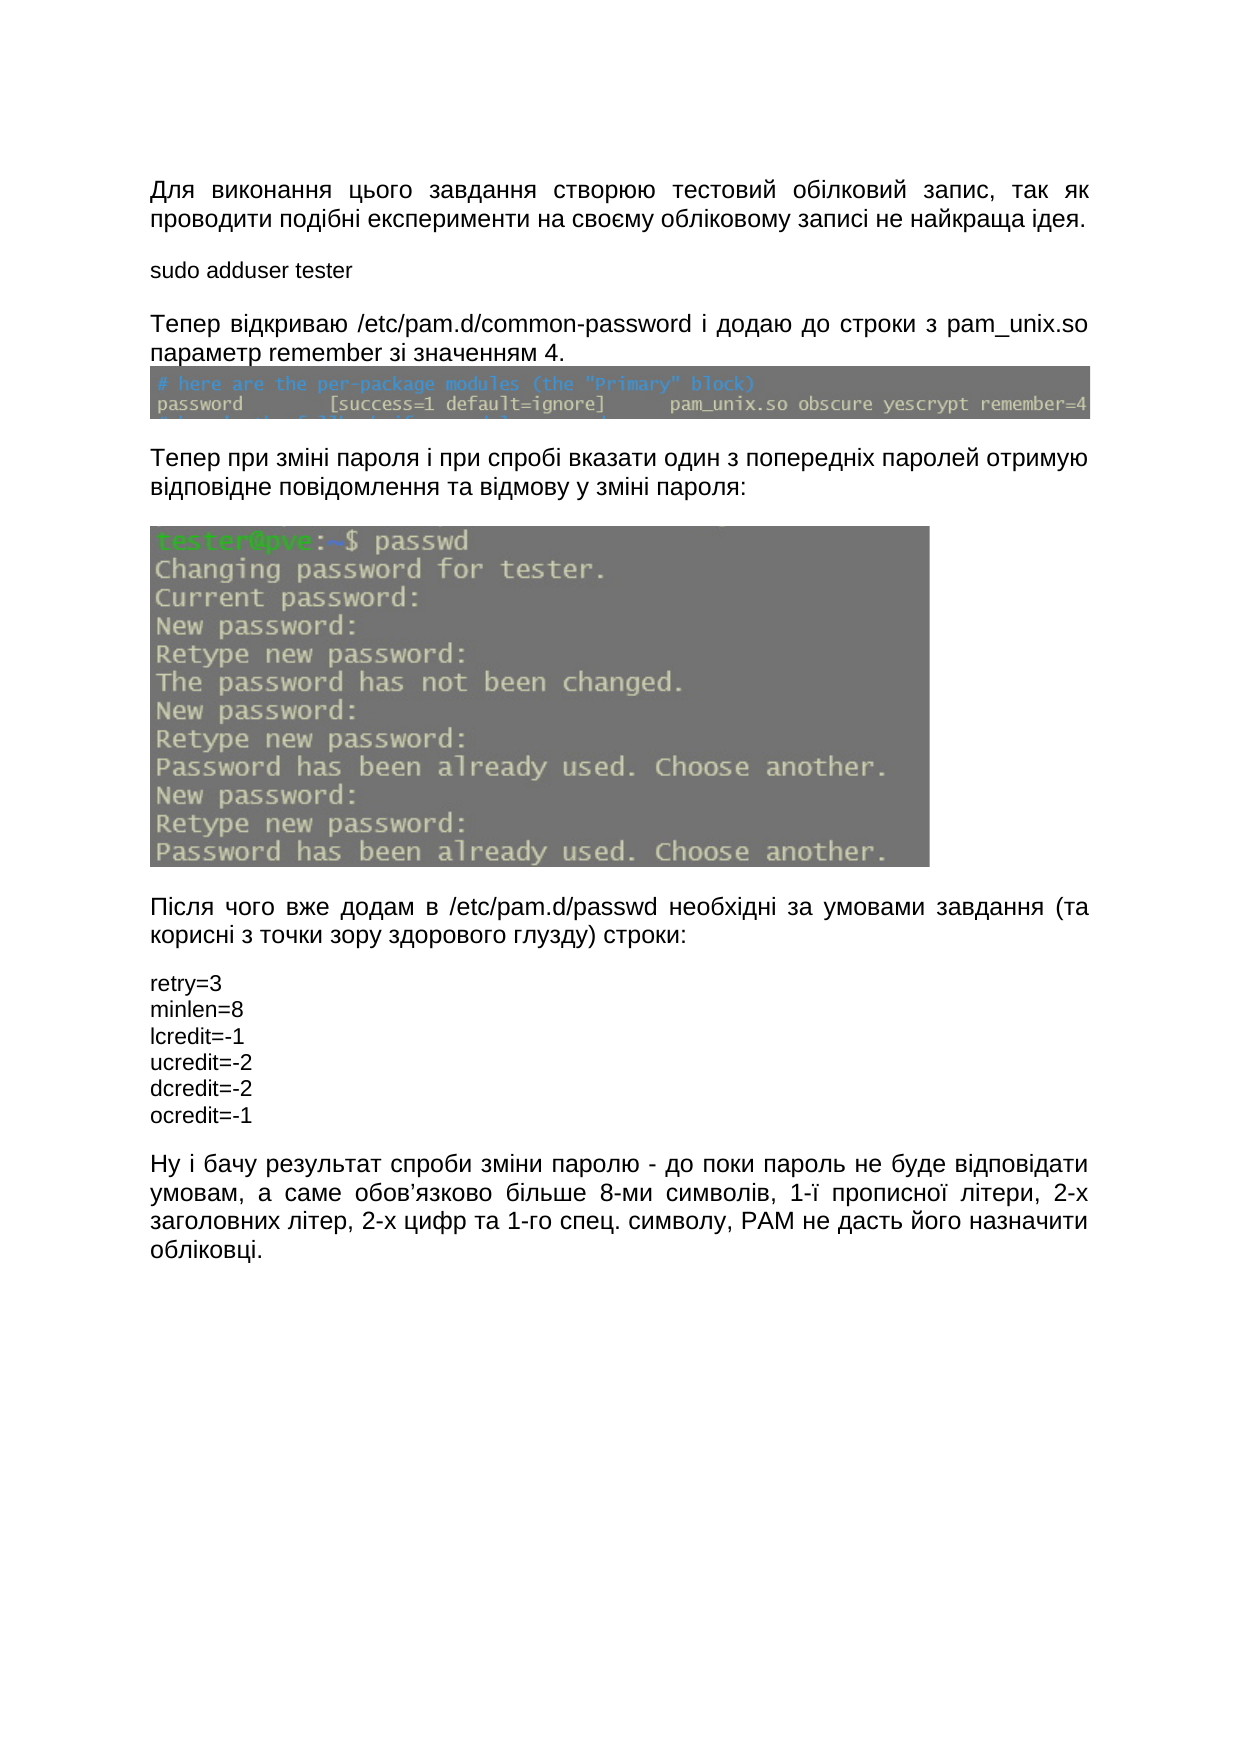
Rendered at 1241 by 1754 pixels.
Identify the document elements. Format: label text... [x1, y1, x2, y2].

text Для виконання цього завдання створюю тестовий обілковий запис, так як проводити подібні експерименти на своєму обліковому записі не найкраща ідея. [150, 175, 1090, 232]
text Тепер відкриваю /etc/pam.d/common-password і додаю до строки з pam_unix.so параметр remember зі значенням 4. [150, 309, 1090, 366]
picture [150, 526, 930, 867]
text lcredit=-1 [150, 1023, 1090, 1049]
text Після чого вже додам в /etc/pam.d/passwd необхідні за умовами завдання (та корисні з точки зору здорового глузду) строки: [150, 892, 1090, 949]
text sudo adduser tester [150, 257, 1090, 284]
text retry=3 [150, 970, 1090, 996]
text Тепер при зміні пароля і при спробі вказати один з попередніх паролей отримую відповідне повідомлення та відмову у зміні пароля: [150, 443, 1090, 501]
text ucredit=-2 [150, 1049, 1090, 1075]
picture [150, 366, 1091, 419]
text Ну і бачу результат спроби зміни паролю - до поки пароль не буде відповідати умовам, а саме обов’язково більше 8-ми символів, 1-ї прописної літери, 2-х заголовних літер, 2-х цифр та 1-го спец. символу, PAM не дасть його назначити обліковці. [150, 1149, 1090, 1264]
text ocredit=-1 [150, 1102, 1090, 1128]
text minlen=8 [150, 996, 1090, 1023]
text dcredit=-2 [150, 1075, 1090, 1102]
